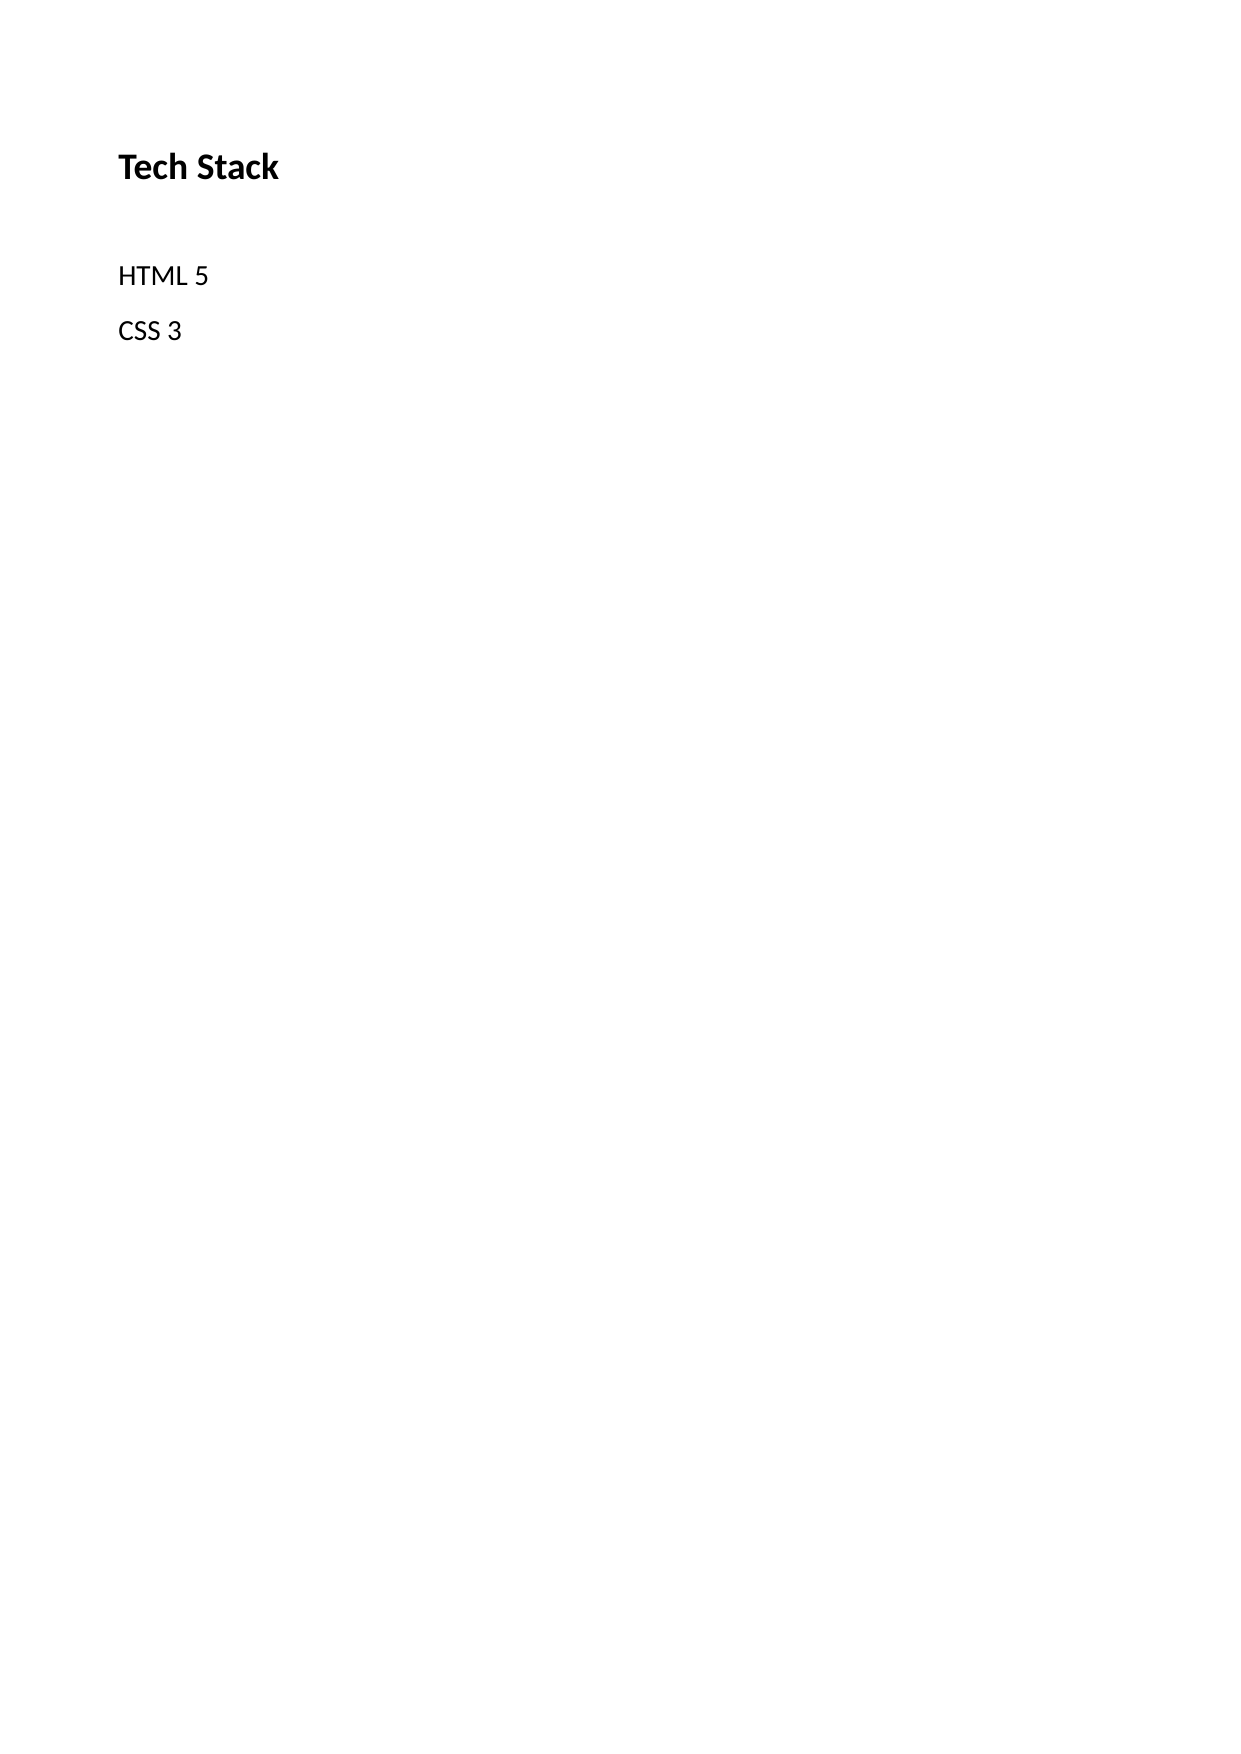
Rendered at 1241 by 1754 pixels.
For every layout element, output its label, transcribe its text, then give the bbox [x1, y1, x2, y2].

text HTML 5 [118, 257, 1122, 293]
text CSS 3 [118, 312, 1122, 348]
subtitle Tech Stack [118, 143, 1122, 189]
